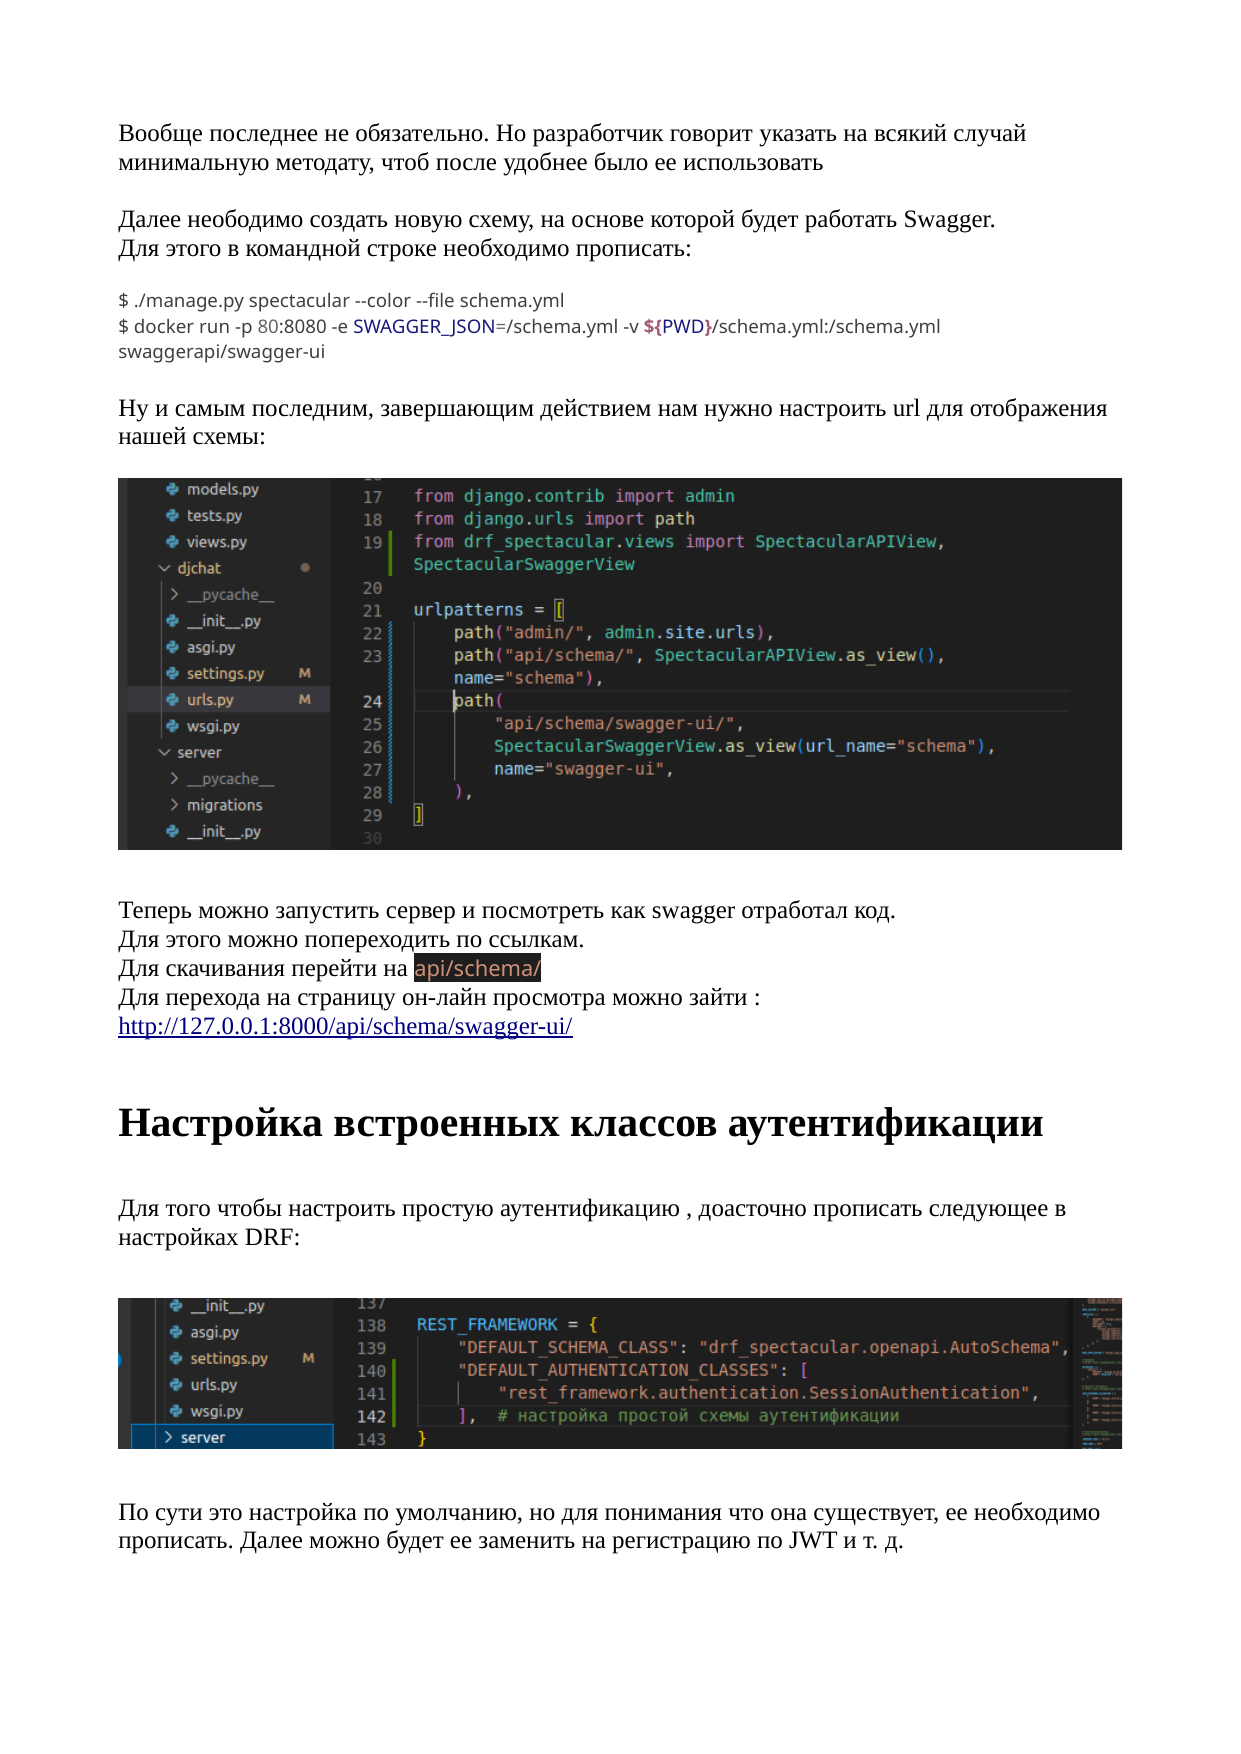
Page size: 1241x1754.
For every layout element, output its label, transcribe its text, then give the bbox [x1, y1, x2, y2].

text Далее неободимо создать новую схему, на основе которой будет работать Swagger. [118, 204, 1122, 233]
text Вообще последнее не обязательно. Но разработчик говорит указать на всякий случай минимальную методату, чтоб после удобнее было ее использовать [118, 118, 1122, 176]
text Настройка встроенных классов аутентификации [118, 1097, 1122, 1145]
text Для этого можно попереходить по ссылкам. [118, 924, 1122, 953]
text $ ./manage.py spectacular --color --file schema.yml [118, 287, 1122, 313]
picture [118, 1298, 1123, 1449]
text По сути это настройка по умолчанию, но для понимания что она существует, ее необходимо прописать. Далее можно будет ее заменить на регистрацию по JWT и т. д. [118, 1497, 1122, 1554]
text Для перехода на страницу он-лайн просмотра можно зайти : [118, 982, 1122, 1011]
text http://127.0.0.1:8000/api/schema/swagger-ui/ [118, 1011, 1122, 1040]
text Для этого в командной строке необходимо прописать: [118, 233, 1122, 262]
text Для того чтобы настроить простую аутентификацию , доасточно прописать следующее в настройках DRF: [118, 1193, 1122, 1251]
text Теперь можно запустить сервер и посмотреть как swagger отработал код. [118, 895, 1122, 924]
text $ docker run -p 80:8080 -e SWAGGER_JSON=/schema.yml -v ${PWD}/schema.yml:/schema.yml swaggerapi/swagger-ui [118, 313, 1122, 364]
text Для скачивания перейти на api/schema/ [118, 953, 1122, 982]
text Ну и самым последним, завершающим действием нам нужно настроить url для отображения нашей схемы: [118, 393, 1122, 450]
picture [118, 478, 1123, 850]
